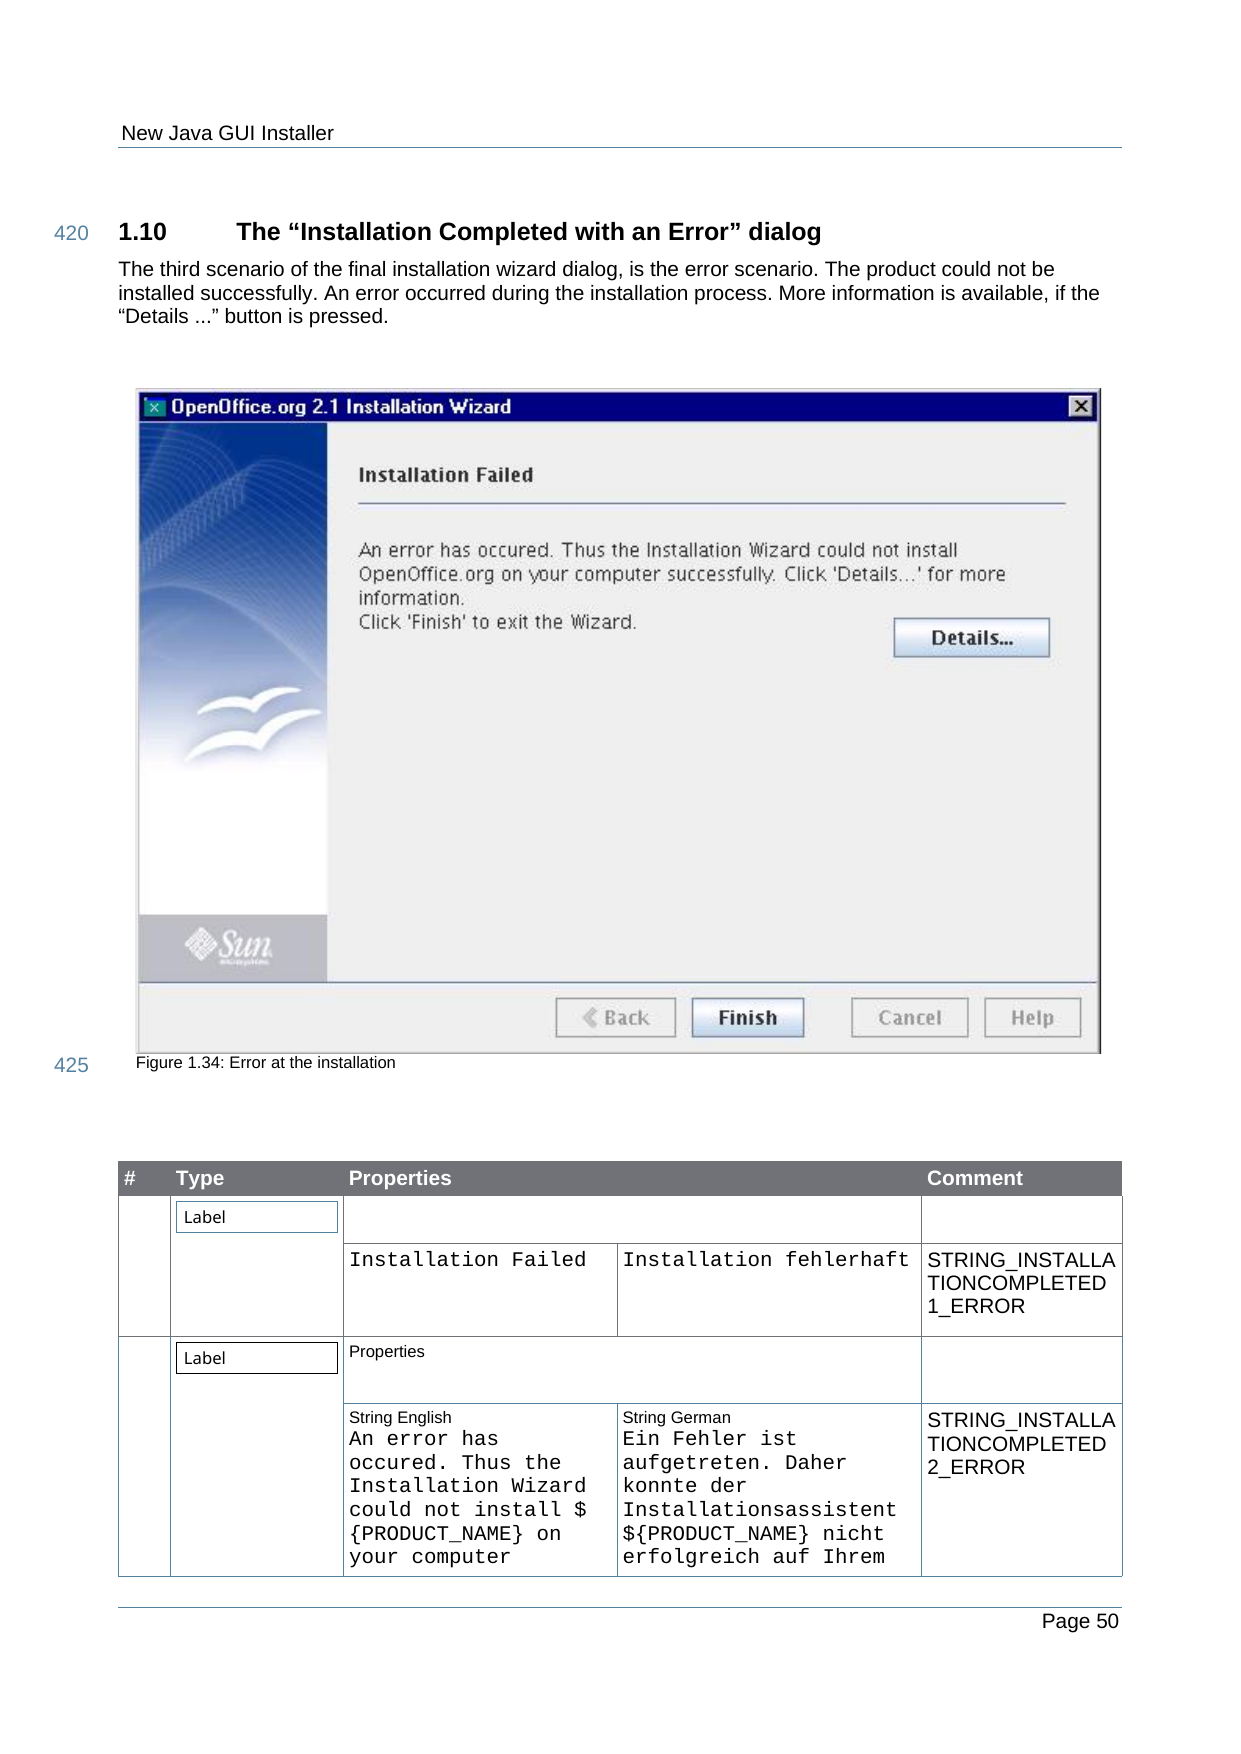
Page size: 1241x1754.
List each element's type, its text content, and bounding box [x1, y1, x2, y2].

table_header Comment [921, 1161, 1122, 1196]
table_cell [171, 1337, 343, 1576]
table_cell String English An error has occured. Thus the Installation Wizard could not install ${PRODUCT_NAME} on your computer [344, 1404, 617, 1576]
table_cell STRING_INSTALLATIONCOMPLETED2_ERROR [922, 1404, 1122, 1576]
table_header [922, 1196, 1122, 1243]
table_cell Installation fehlerhaft [618, 1244, 921, 1336]
table_cell <#> [119, 1337, 170, 1576]
text Figure 1.34: Error at the installation [136, 1054, 1101, 1072]
table_header [344, 1196, 921, 1243]
text The third scenario of the final installation wizard dialog, is the error scenario. The product could not be installed successfully. An error occurred during the installation process. More information is available, if the “Details ...” button is pressed. [118, 258, 1122, 327]
table_cell [171, 1196, 343, 1336]
table_cell STRING_INSTALLATIONCOMPLETED1_ERROR [922, 1244, 1122, 1336]
table_cell String German Ein Fehler ist aufgetreten. Daher konnte der Installationsassistent ${PRODUCT_NAME} nicht erfolgreich auf Ihrem [618, 1404, 921, 1576]
table_cell Installation Failed [344, 1244, 617, 1336]
subtitle The “Installation Completed with an Error” dialog [118, 218, 1122, 246]
table_header Properties [343, 1161, 921, 1196]
table_header Type [170, 1161, 343, 1196]
table_header [922, 1337, 1122, 1403]
table_cell <#> [119, 1196, 170, 1336]
table_header # [118, 1161, 170, 1196]
table_header Properties [344, 1337, 921, 1403]
